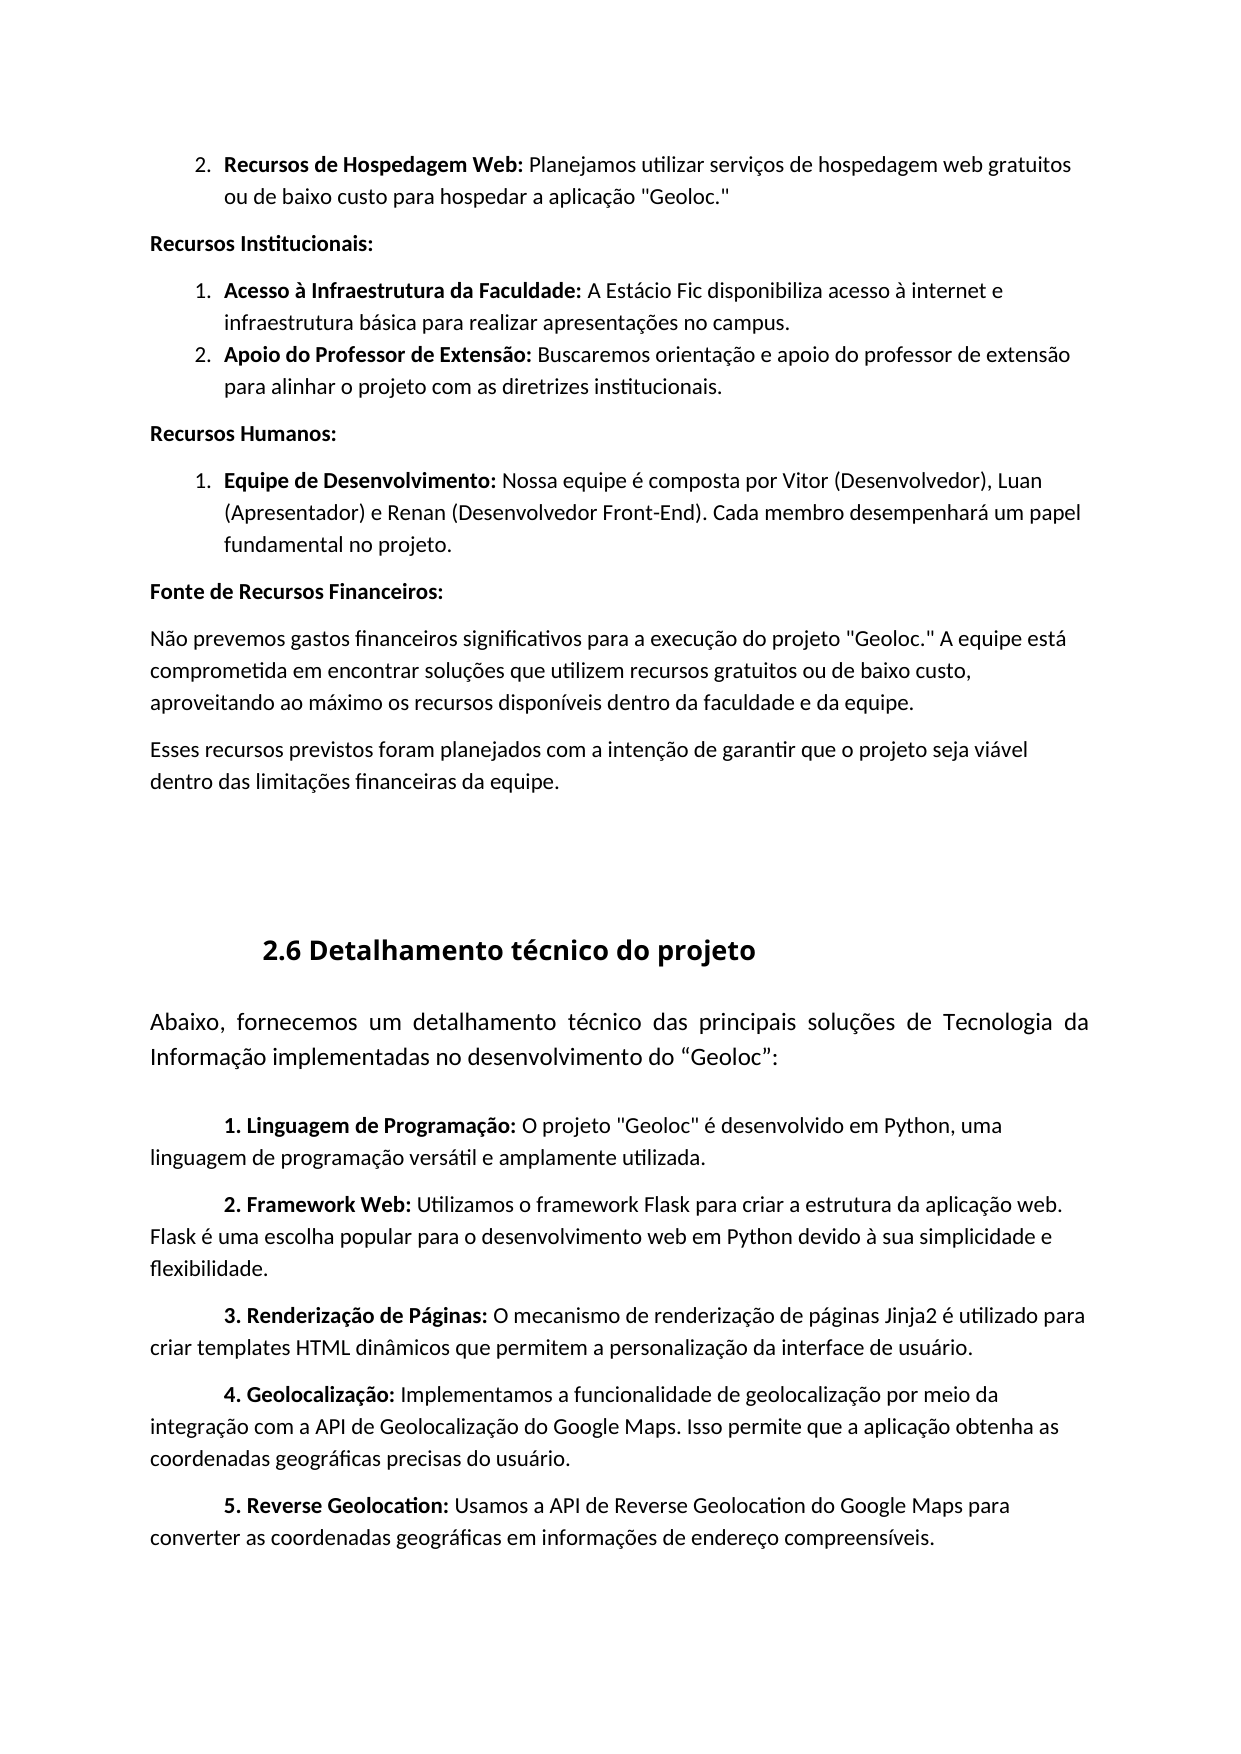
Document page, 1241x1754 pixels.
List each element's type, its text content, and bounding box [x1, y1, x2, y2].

text Esses recursos previstos foram planejados com a intenção de garantir que o projeto seja viável dentro das limitações financeiras da equipe. [150, 735, 1090, 795]
text 2. Framework Web: Utilizamos o framework Flask para criar a estrutura da aplicação web. Flask é uma escolha popular para o desenvolvimento web em Python devido à sua simplicidade e flexibilidade. [150, 1190, 1090, 1282]
text Não prevemos gastos financeiros significativos para a execução do projeto "Geoloc." A equipe está comprometida em encontrar soluções que utilizem recursos gratuitos ou de baixo custo, aproveitando ao máximo os recursos disponíveis dentro da faculdade e da equipe. [150, 624, 1090, 716]
text 3. Renderização de Páginas: O mecanismo de renderização de páginas Jinja2 é utilizado para criar templates HTML dinâmicos que permitem a personalização da interface de usuário. [150, 1301, 1090, 1361]
text Recursos Institucionais: [150, 229, 1090, 257]
text Fonte de Recursos Financeiros: [150, 577, 1090, 605]
text 1. Linguagem de Programação: O projeto "Geoloc" é desenvolvido em Python, uma linguagem de programação versátil e amplamente utilizada. [150, 1111, 1090, 1171]
list Apoio do Professor de Extensão: Buscaremos orientação e apoio do professor de extensão para alinhar o projeto com as diretrizes institucionais. [194, 340, 1090, 400]
text 5. Reverse Geolocation: Usamos a API de Reverse Geolocation do Google Maps para converter as coordenadas geográficas em informações de endereço compreensíveis. [150, 1491, 1090, 1551]
list Acesso à Infraestrutura da Faculdade: A Estácio Fic disponibiliza acesso à internet e infraestrutura básica para realizar apresentações no campus. [194, 276, 1090, 336]
list Recursos de Hospedagem Web: Planejamos utilizar serviços de hospedagem web gratuitos ou de baixo custo para hospedar a aplicação "Geoloc." [194, 150, 1090, 210]
list Equipe de Desenvolvimento: Nossa equipe é composta por Vitor (Desenvolvedor), Luan (Apresentador) e Renan (Desenvolvedor Front-End). Cada membro desempenhará um papel fundamental no projeto. [194, 466, 1090, 558]
text Abaixo, fornecemos um detalhamento técnico das principais soluções de Tecnologia da Informação implementadas no desenvolvimento do “Geoloc”: [150, 1006, 1090, 1071]
text 4. Geolocalização: Implementamos a funcionalidade de geolocalização por meio da integração com a API de Geolocalização do Google Maps. Isso permite que a aplicação obtenha as coordenadas geográficas precisas do usuário. [150, 1380, 1090, 1472]
text Recursos Humanos: [150, 419, 1090, 447]
subtitle 2.6 Detalhamento técnico do projeto [187, 932, 1090, 968]
